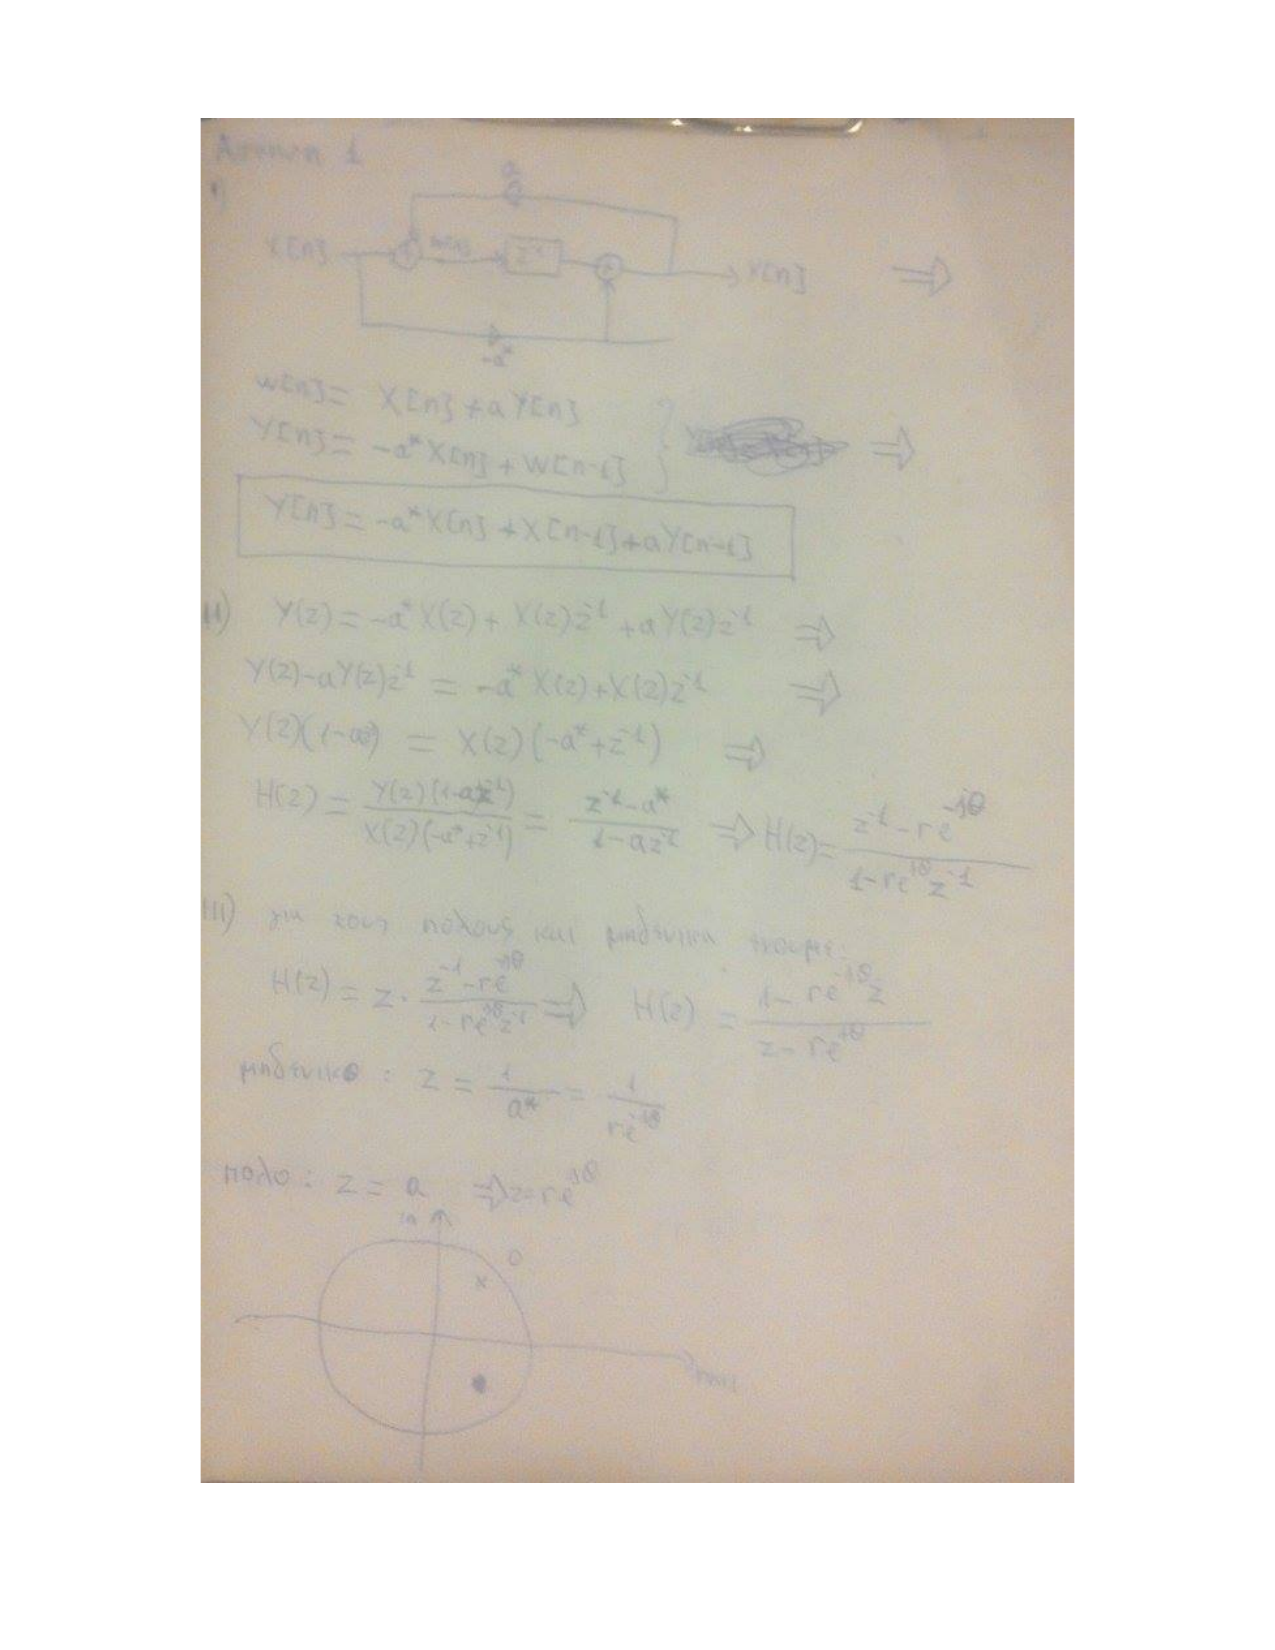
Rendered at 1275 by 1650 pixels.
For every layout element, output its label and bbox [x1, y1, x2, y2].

picture [200, 118, 1075, 1483]
